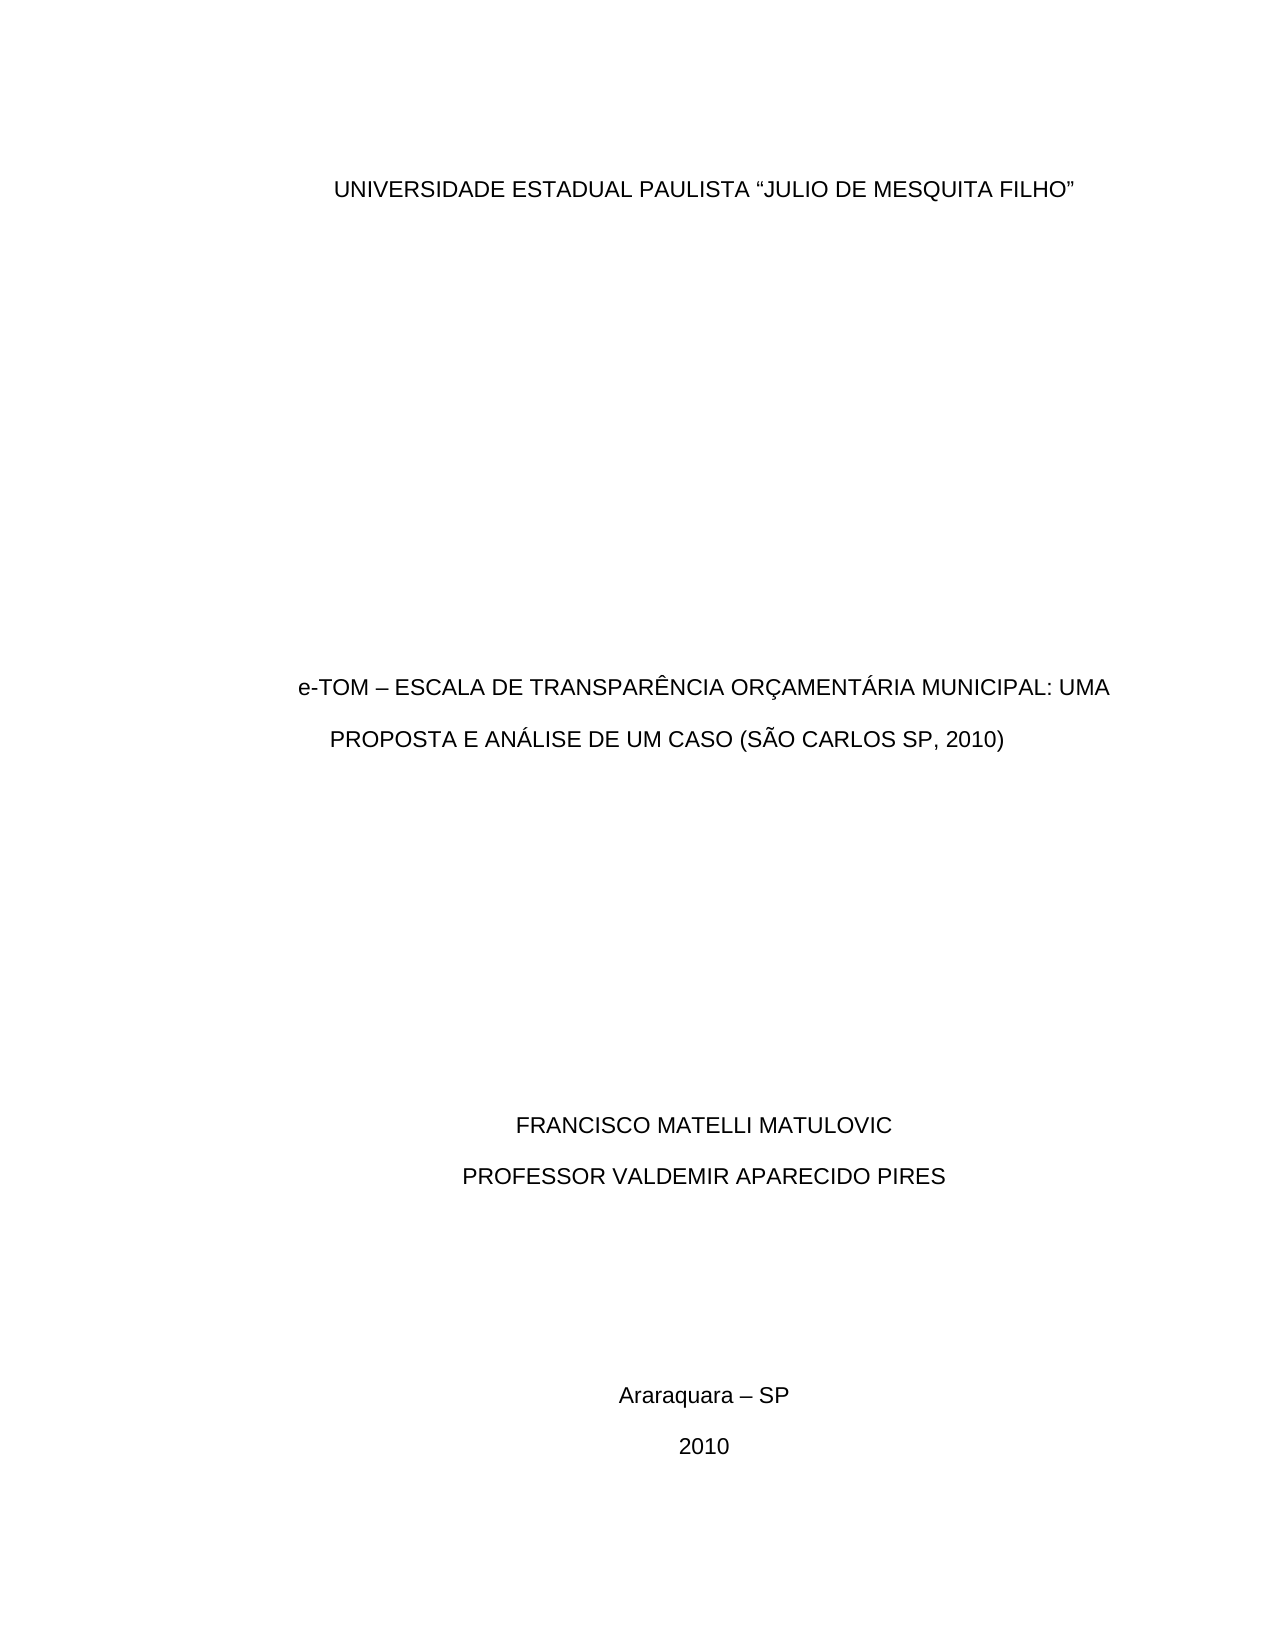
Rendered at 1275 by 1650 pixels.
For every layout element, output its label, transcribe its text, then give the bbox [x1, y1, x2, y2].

text PROFESSOR VALDEMIR APARECIDO PIRES [177, 1164, 1157, 1189]
text UNIVERSIDADE ESTADUAL PAULISTA “JULIO DE MESQUITA FILHO” [177, 177, 1157, 203]
text Araraquara – SP [177, 1383, 1157, 1408]
text 2010 [177, 1434, 1157, 1459]
text FRANCISCO MATELLI MATULOVIC [177, 1113, 1157, 1138]
text e-TOM – ESCALA DE TRANSPARÊNCIA ORÇAMENTÁRIA MUNICIPAL: UMA PROPOSTA E ANÁLISE DE UM CASO (SÃO CARLOS SP, 2010) [177, 675, 1157, 752]
